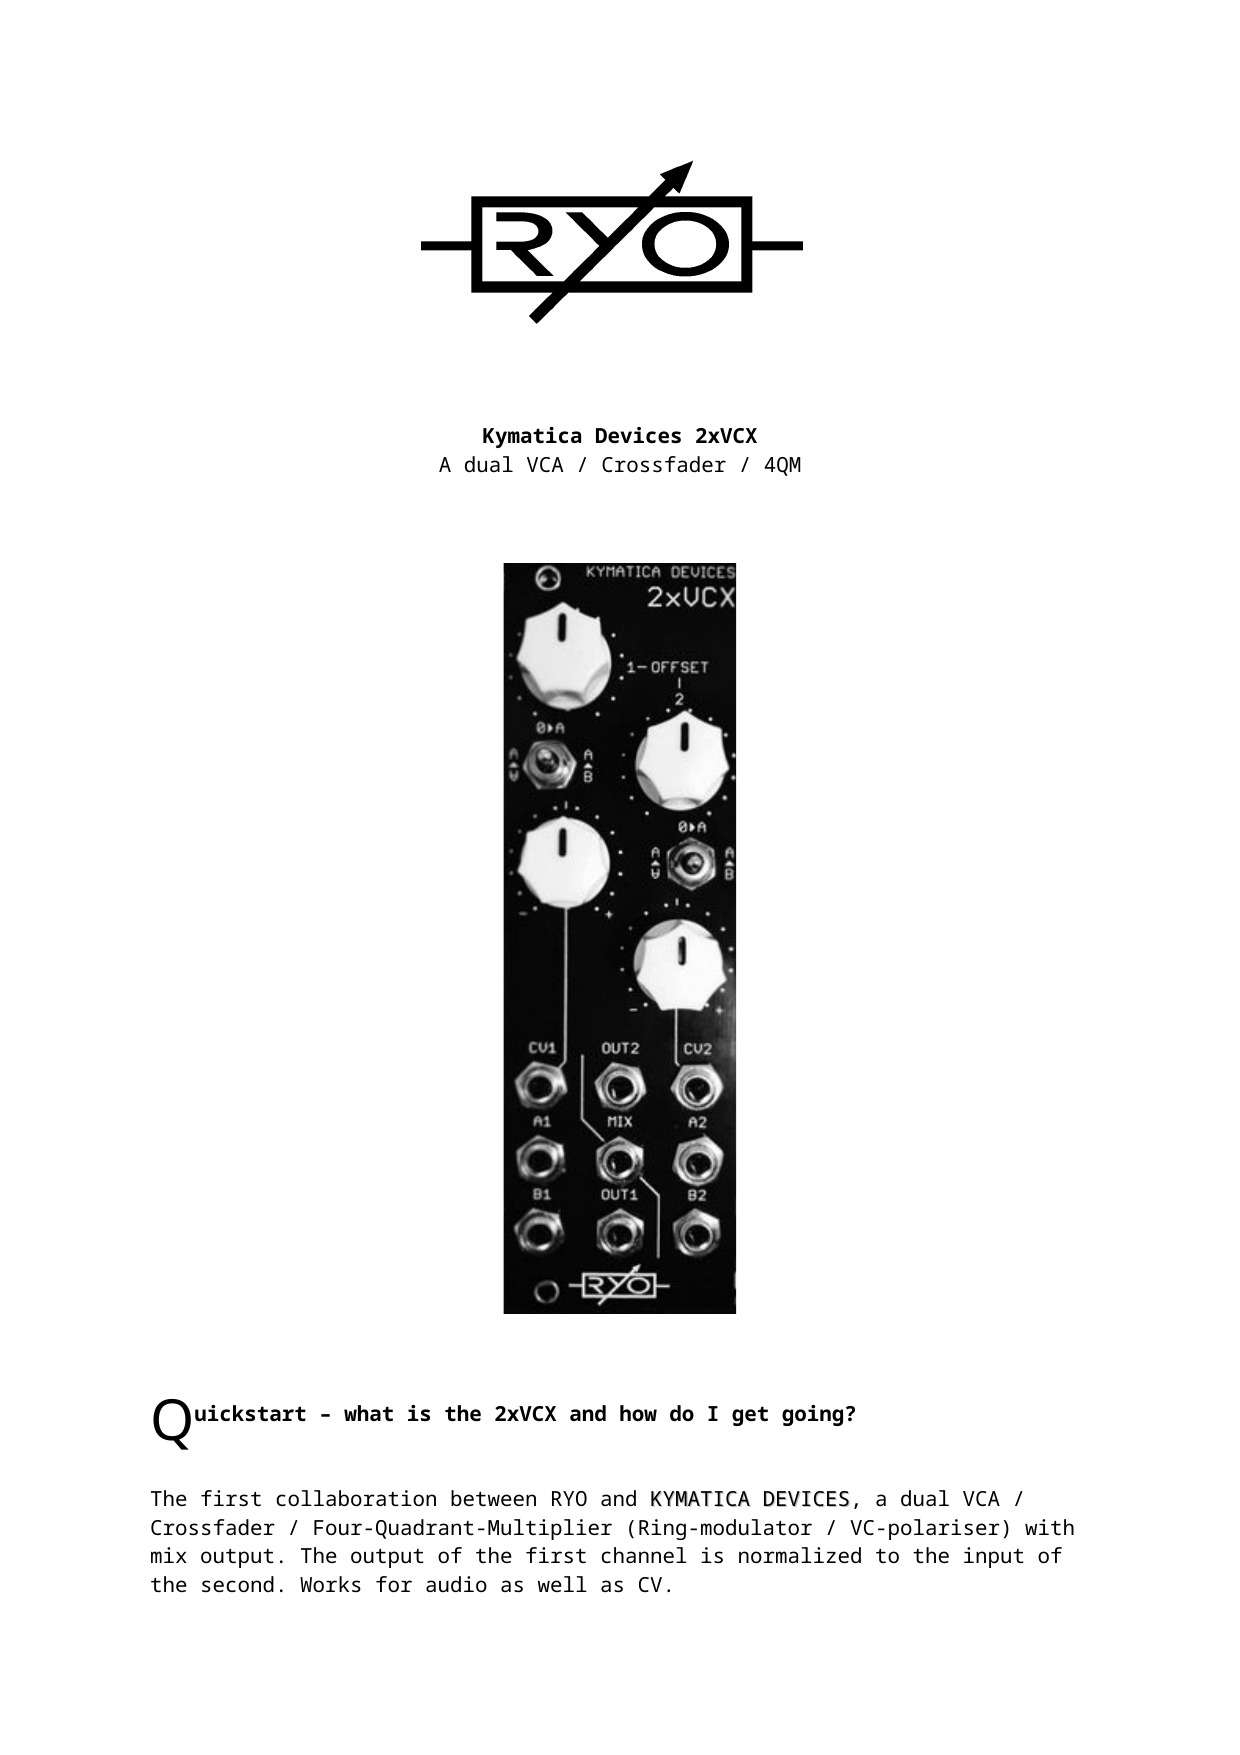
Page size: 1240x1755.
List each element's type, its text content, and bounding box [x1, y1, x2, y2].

text A dual VCA / Crossfader / 4QM [150, 450, 1089, 478]
text Kymatica Devices 2xVCX [150, 422, 1089, 450]
picture [503, 563, 737, 1314]
text The first collaboration between RYO and KYMATICA DEVICES, a dual VCA / Crossfader / Four-Quadrant-Multiplier (Ring-modulator / VC-polariser) with mix output. The output of the first channel is normalized to the input of the second. Works for audio as well as CV. [150, 1484, 1089, 1598]
text Quickstart – what is the 2xVCX and how do I get going? Blank blank blankblank [150, 1399, 1089, 1456]
picture [416, 154, 811, 335]
